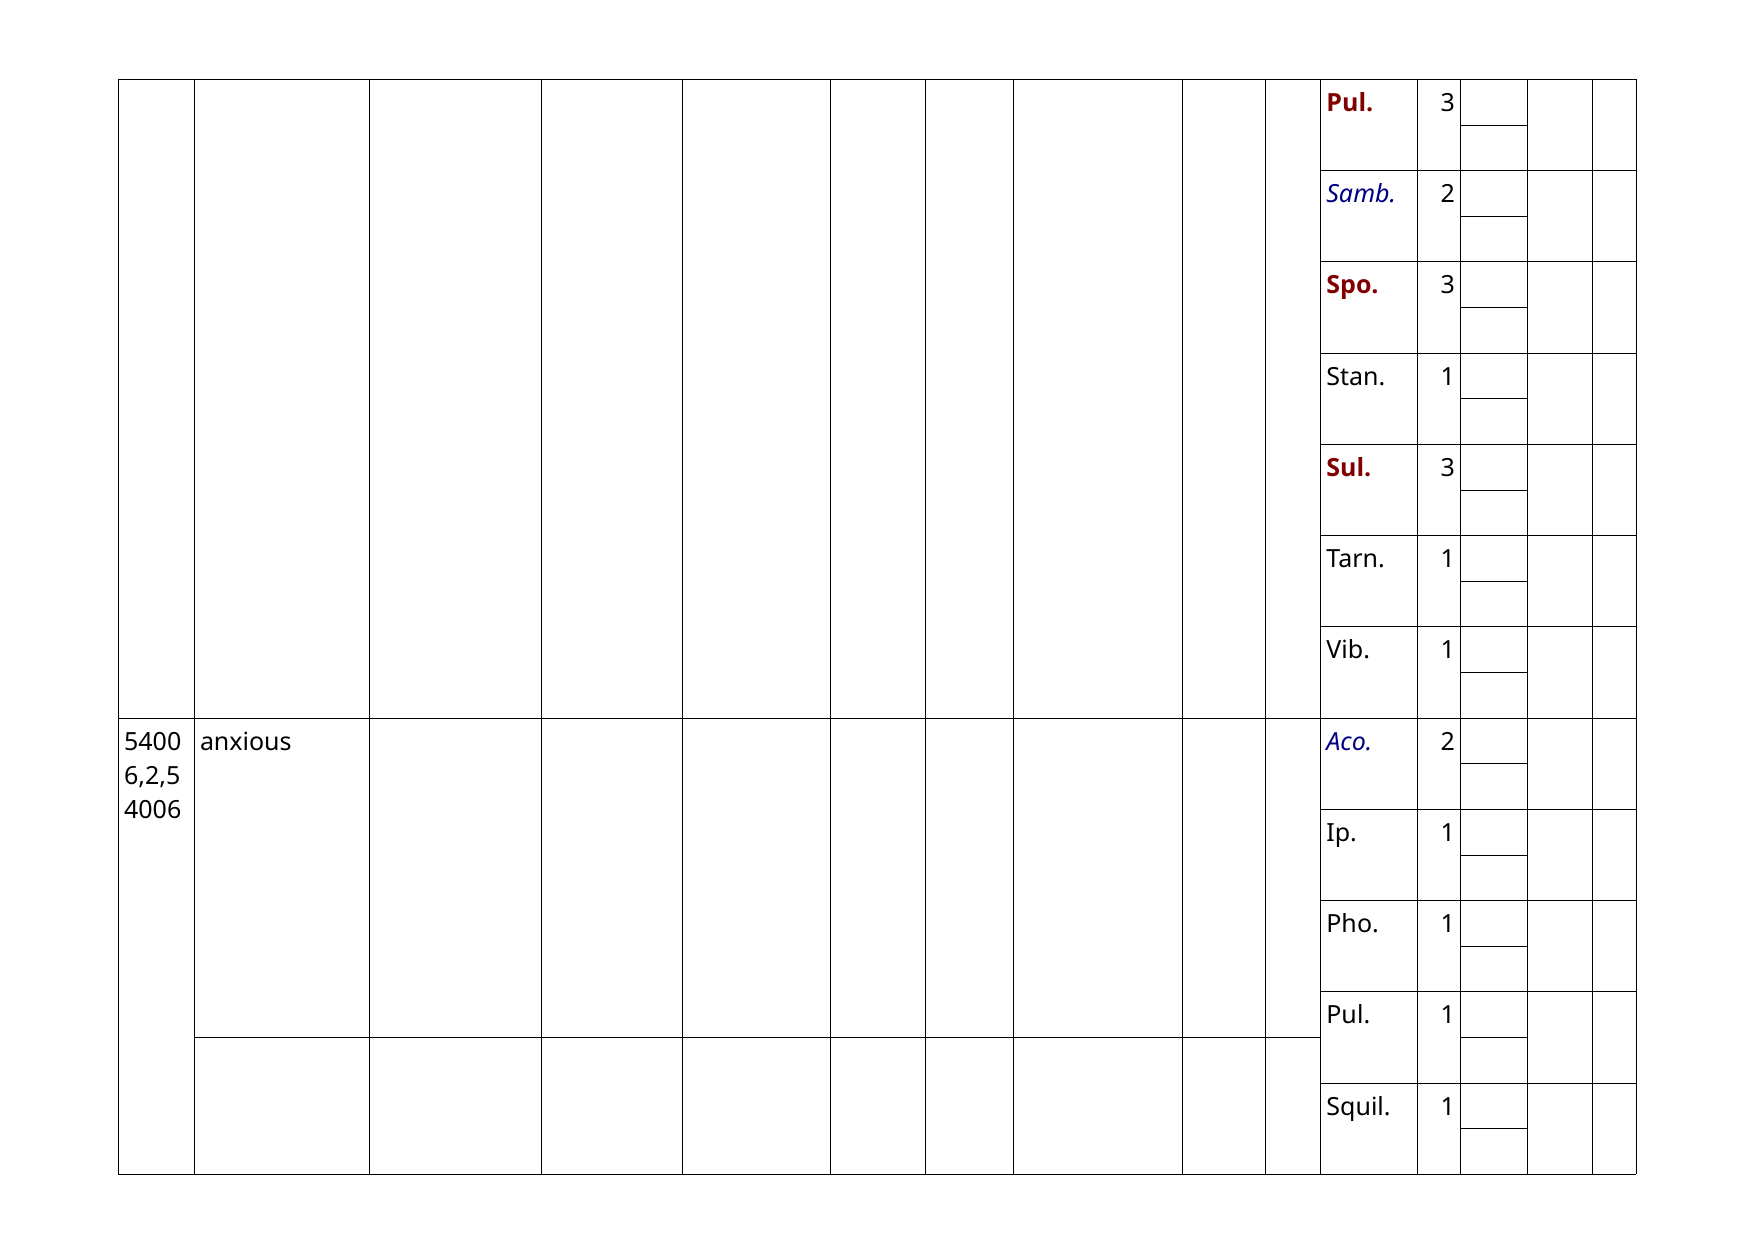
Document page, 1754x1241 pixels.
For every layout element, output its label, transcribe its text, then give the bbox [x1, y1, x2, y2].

table_cell [1014, 1038, 1182, 1174]
table_cell [1461, 582, 1527, 626]
table_cell 2 [1418, 719, 1460, 809]
table_cell [195, 1038, 369, 1174]
table_cell Tarn. [1321, 536, 1417, 626]
table_cell 3 [1418, 80, 1460, 170]
table_cell [1014, 80, 1182, 718]
table_cell [1461, 856, 1527, 900]
table_cell Vib. [1321, 627, 1417, 718]
table_cell [1528, 810, 1592, 900]
table_cell [1461, 764, 1527, 809]
table_cell [1528, 80, 1592, 170]
table_cell Squil. [1321, 1084, 1417, 1174]
table_cell [1461, 80, 1527, 124]
table_cell 1 [1418, 1084, 1460, 1174]
table_cell [1593, 810, 1636, 900]
table_cell 1 [1418, 992, 1460, 1083]
table_cell [370, 719, 541, 1037]
table_cell [195, 80, 369, 718]
table_cell Pho. [1321, 901, 1417, 991]
table_cell [1461, 901, 1527, 946]
table_cell [1593, 992, 1636, 1083]
table_cell [1528, 536, 1592, 626]
table_cell [1461, 491, 1527, 535]
table_cell [1266, 80, 1320, 718]
table_cell Sul. [1321, 445, 1417, 535]
table_cell [1461, 262, 1527, 307]
table_cell Pul. [1321, 992, 1417, 1083]
table_cell [1593, 445, 1636, 535]
table_cell Stan. [1321, 354, 1417, 444]
table_cell [1014, 719, 1182, 1037]
table_cell [1461, 947, 1527, 991]
table_cell [119, 80, 194, 718]
table_cell Aco. [1321, 719, 1417, 809]
table_cell [1528, 627, 1592, 718]
table_cell [1528, 719, 1592, 809]
table_cell [1461, 354, 1527, 398]
table_cell [1593, 901, 1636, 991]
table_cell [1528, 171, 1592, 261]
table_cell [1461, 1084, 1527, 1128]
table_cell [1461, 673, 1527, 718]
table_cell [1593, 627, 1636, 718]
table_cell [1593, 80, 1636, 170]
table_cell [1528, 1084, 1592, 1174]
table_cell [1183, 80, 1265, 718]
table_cell 54006,2,54006 [119, 719, 194, 1174]
table_cell [926, 80, 1013, 718]
table_cell 1 [1418, 354, 1460, 444]
table_cell [1183, 1038, 1265, 1174]
table_cell Pul. [1321, 80, 1417, 170]
table_cell Samb. [1321, 171, 1417, 261]
table_cell 3 [1418, 262, 1460, 353]
table_cell [1528, 354, 1592, 444]
table_cell [1461, 308, 1527, 353]
table_cell [683, 719, 830, 1037]
table_cell [542, 719, 682, 1037]
table_cell [1528, 445, 1592, 535]
table_cell Ip. [1321, 810, 1417, 900]
table_cell [683, 80, 830, 718]
table_cell [1461, 719, 1527, 763]
table_cell [1528, 262, 1592, 353]
table_cell Spo. [1321, 262, 1417, 353]
table_cell [1461, 536, 1527, 581]
table_cell 1 [1418, 901, 1460, 991]
table_cell [1461, 217, 1527, 261]
table_cell [831, 1038, 925, 1174]
table_cell [1593, 171, 1636, 261]
table_cell [1183, 719, 1265, 1037]
table_cell [926, 1038, 1013, 1174]
table_cell [1266, 719, 1320, 1037]
table_cell [1461, 810, 1527, 854]
table_cell [1461, 627, 1527, 672]
table_cell 2 [1418, 171, 1460, 261]
table_cell 1 [1418, 627, 1460, 718]
table_cell [1461, 1038, 1527, 1083]
table_cell [1528, 992, 1592, 1083]
table_cell [370, 1038, 541, 1174]
table_cell [1593, 354, 1636, 444]
table_cell [1461, 1129, 1527, 1174]
table_cell [1461, 171, 1527, 216]
table_cell [1461, 992, 1527, 1037]
table_cell [1461, 445, 1527, 489]
table_cell [1593, 1084, 1636, 1174]
table_cell [1461, 399, 1527, 444]
table_cell [1593, 719, 1636, 809]
table_cell [1266, 1038, 1320, 1174]
table_cell [831, 719, 925, 1037]
table_cell anxious [195, 719, 369, 1037]
table_cell [831, 80, 925, 718]
table_cell [1461, 126, 1527, 170]
table_cell [370, 80, 541, 718]
table_cell [683, 1038, 830, 1174]
table_cell 3 [1418, 445, 1460, 535]
table_cell 1 [1418, 810, 1460, 900]
table_cell 1 [1418, 536, 1460, 626]
table_cell [542, 80, 682, 718]
table_cell [1528, 901, 1592, 991]
table_cell [1593, 536, 1636, 626]
table_cell [1593, 262, 1636, 353]
table_cell [542, 1038, 682, 1174]
table_cell [926, 719, 1013, 1037]
